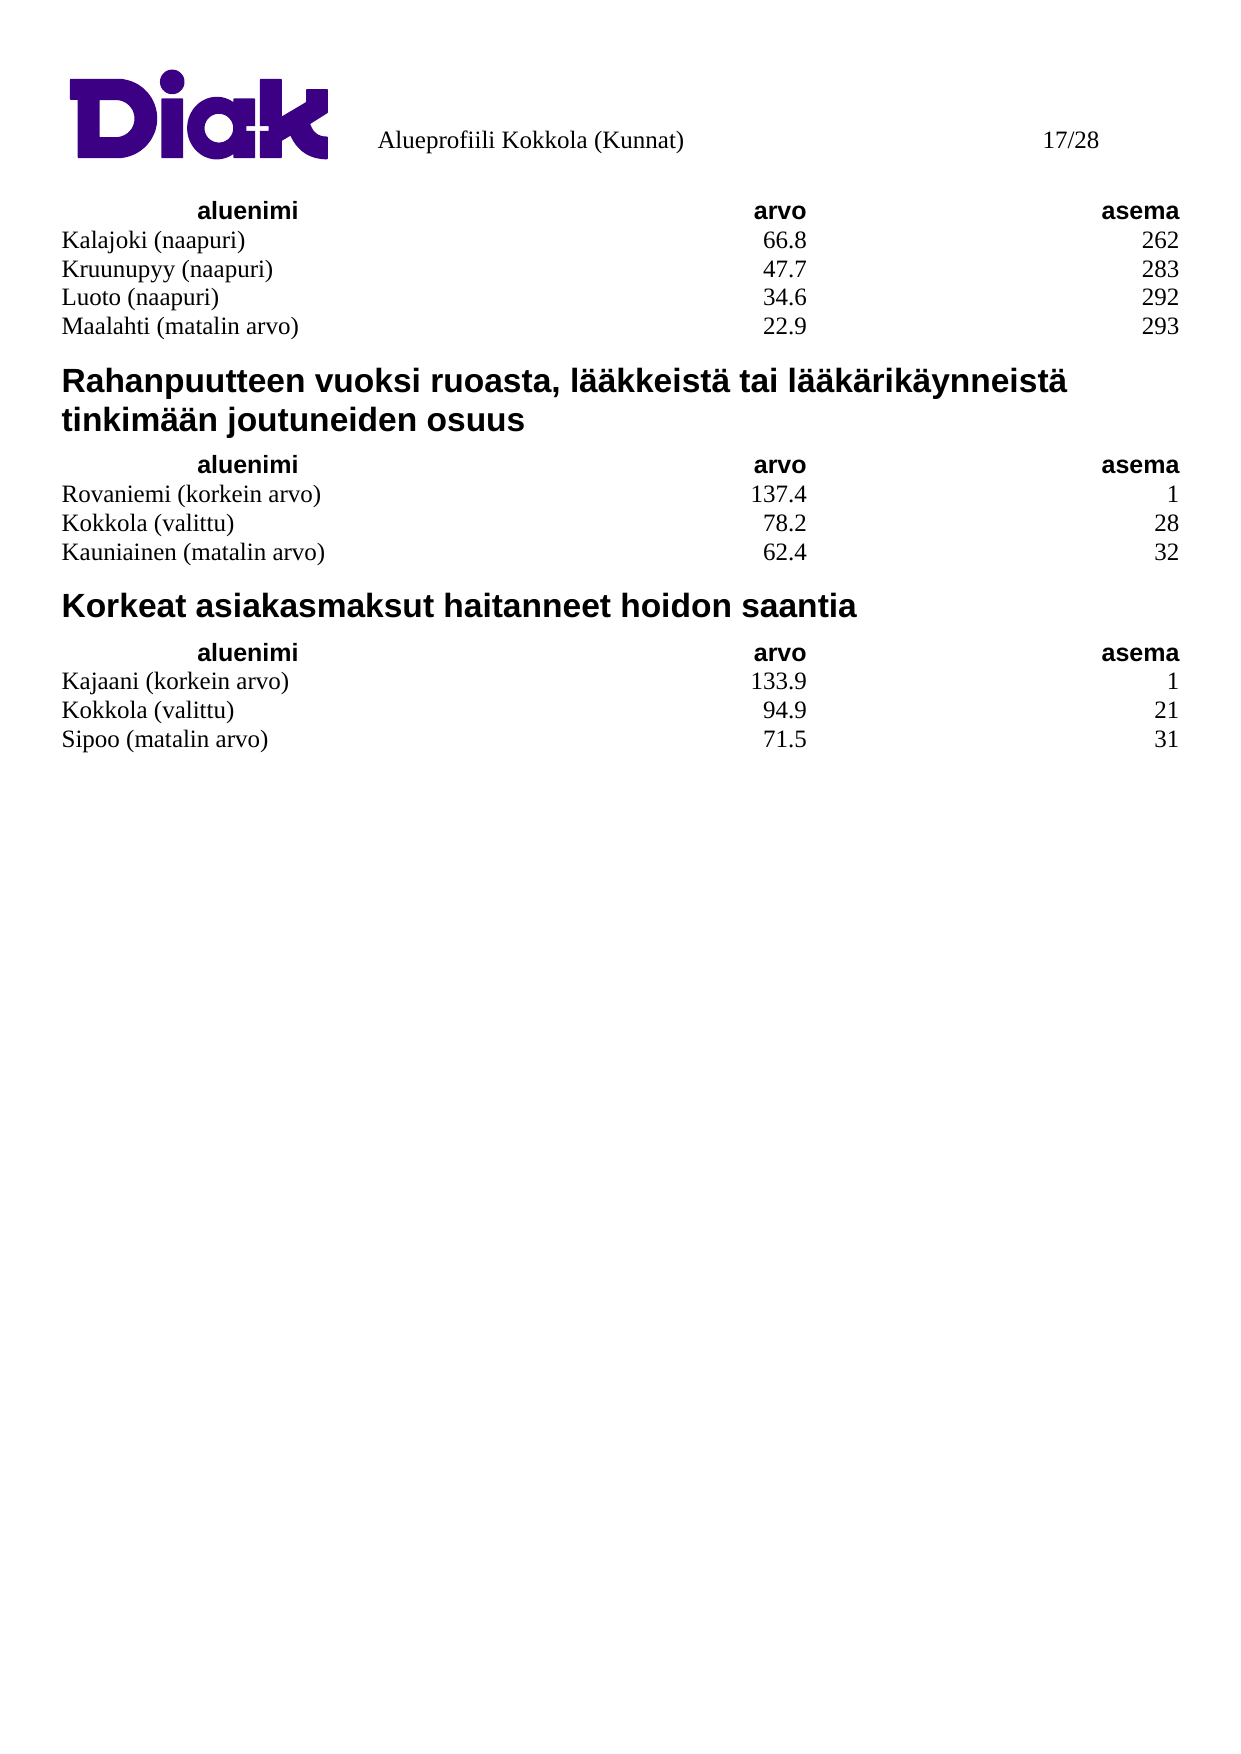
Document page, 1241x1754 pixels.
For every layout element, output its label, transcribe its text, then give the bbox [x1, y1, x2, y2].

table_cell 71.5 [434, 724, 806, 752]
table_header aluenimi [61, 451, 434, 479]
table_header aluenimi [61, 196, 434, 225]
table_cell 47.7 [434, 254, 806, 282]
table_cell 1 [806, 479, 1179, 508]
table_cell Luoto (naapuri) [61, 283, 434, 311]
table_header asema [806, 638, 1179, 666]
table_cell 78.2 [434, 508, 806, 537]
table_cell 66.8 [434, 225, 806, 254]
table_header asema [806, 451, 1179, 479]
table_cell 22.9 [434, 311, 806, 340]
table_cell 34.6 [434, 283, 806, 311]
subtitle Korkeat asiakasmaksut haitanneet hoidon saantia [61, 586, 1179, 625]
table_cell 62.4 [434, 537, 806, 566]
table_cell 28 [806, 508, 1179, 537]
table_cell 1 [806, 666, 1179, 695]
table_cell Kajaani (korkein arvo) [61, 666, 434, 695]
table_cell 31 [806, 724, 1179, 752]
table_cell 21 [806, 695, 1179, 724]
table_cell 293 [806, 311, 1179, 340]
table_header arvo [434, 638, 806, 666]
table_cell Kruunupyy (naapuri) [61, 254, 434, 282]
table_cell Kalajoki (naapuri) [61, 225, 434, 254]
table_header arvo [434, 451, 806, 479]
table_cell Kokkola (valittu) [61, 695, 434, 724]
table_cell Maalahti (matalin arvo) [61, 311, 434, 340]
table_cell 32 [806, 537, 1179, 566]
table_cell 94.9 [434, 695, 806, 724]
table_cell Kokkola (valittu) [61, 508, 434, 537]
table_cell Sipoo (matalin arvo) [61, 724, 434, 752]
table_cell 137.4 [434, 479, 806, 508]
table_header arvo [434, 196, 806, 225]
table_header aluenimi [61, 638, 434, 666]
table_cell 292 [806, 283, 1179, 311]
table_cell 262 [806, 225, 1179, 254]
table_cell 283 [806, 254, 1179, 282]
table_cell Rovaniemi (korkein arvo) [61, 479, 434, 508]
table_header asema [806, 196, 1179, 225]
table_cell Kauniainen (matalin arvo) [61, 537, 434, 566]
subtitle Rahanpuutteen vuoksi ruoasta, lääkkeistä tai lääkärikäynneistä tinkimään joutuneiden osuus [61, 361, 1179, 438]
table_cell 133.9 [434, 666, 806, 695]
